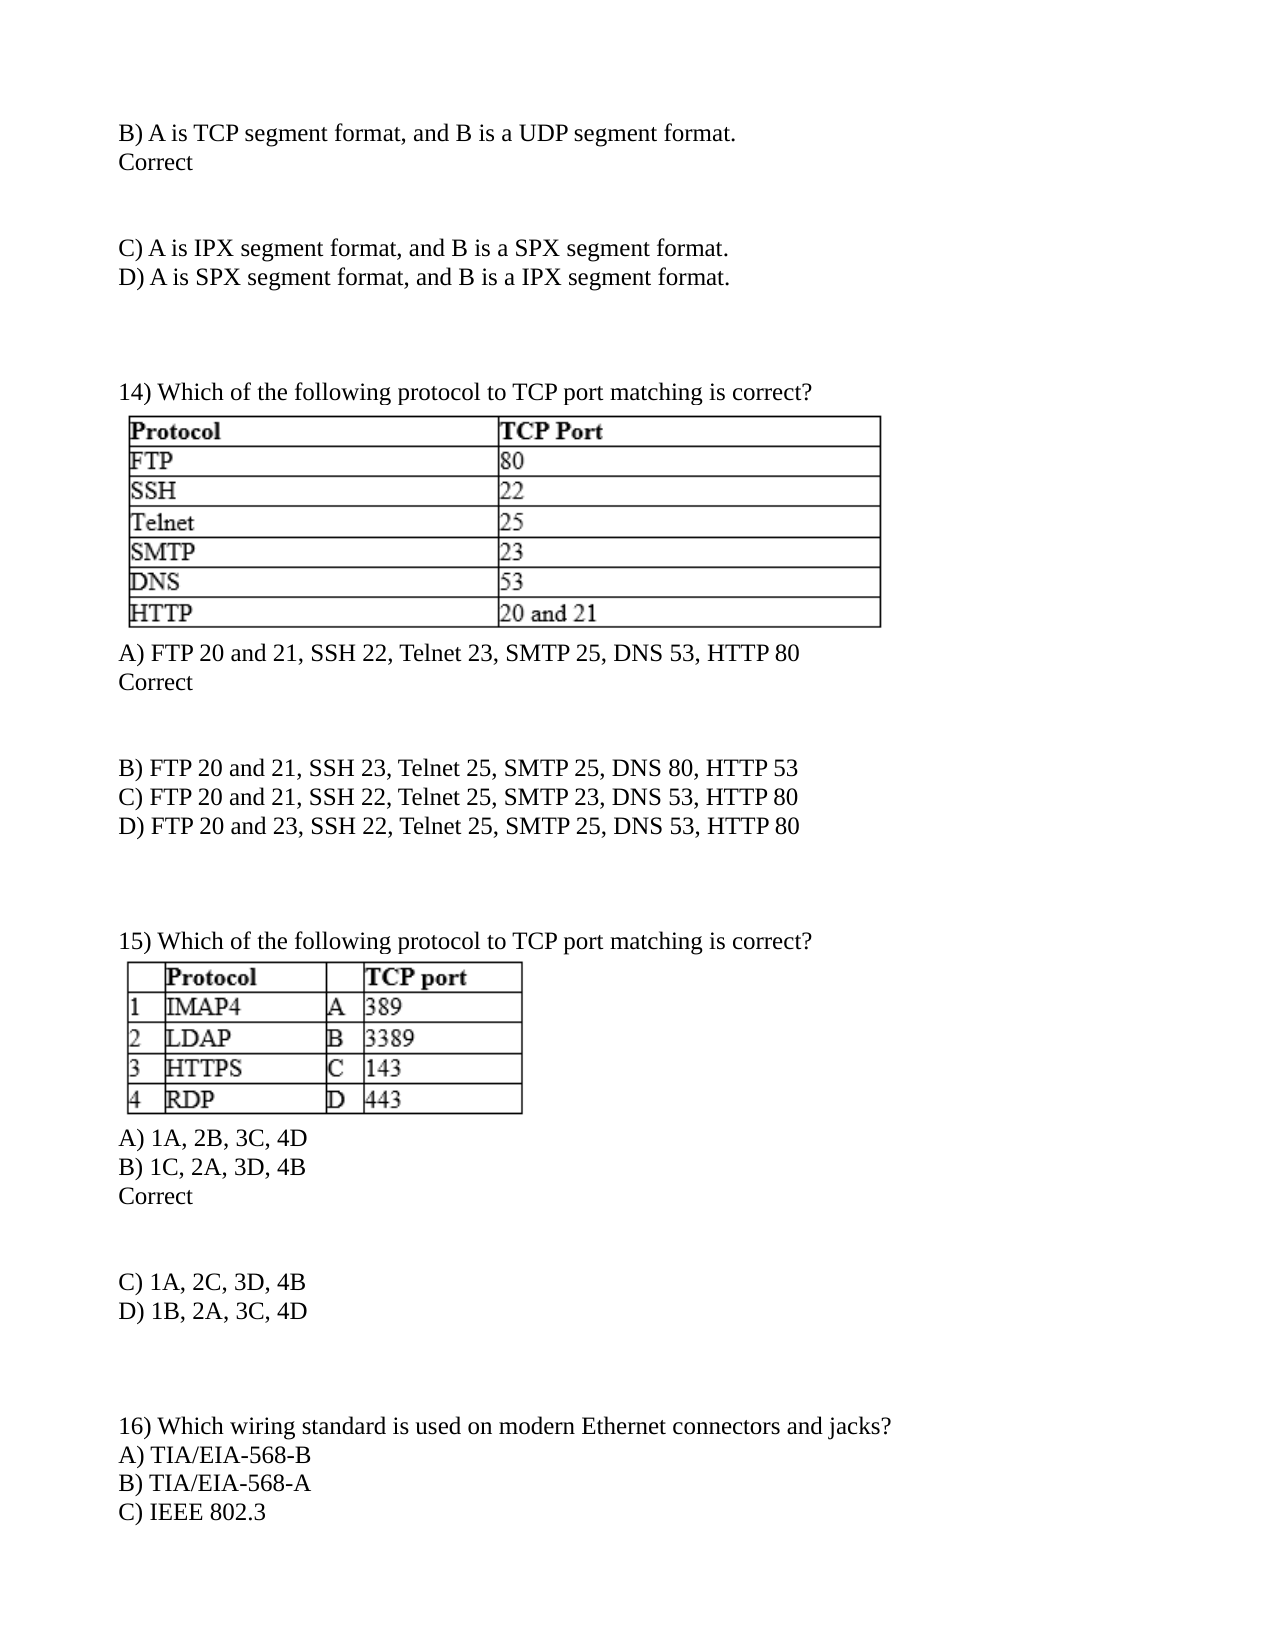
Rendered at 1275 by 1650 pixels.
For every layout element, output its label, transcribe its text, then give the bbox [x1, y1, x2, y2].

text C) FTP 20 and 21, SSH 22, Telnet 25, SMTP 23, DNS 53, HTTP 80 [118, 782, 1157, 811]
picture [118, 954, 534, 1124]
text C) 1A, 2C, 3D, 4B [118, 1267, 1157, 1296]
text B) FTP 20 and 21, SSH 23, Telnet 25, SMTP 25, DNS 80, HTTP 53 [118, 753, 1157, 782]
text B) 1C, 2A, 3D, 4B [118, 1152, 1157, 1181]
text D) 1B, 2A, 3C, 4D [118, 1296, 1157, 1325]
text D) A is SPX segment format, and B is a IPX segment format. [118, 262, 1157, 291]
text Correct [118, 1181, 1157, 1210]
text C) A is IPX segment format, and B is a SPX segment format. [118, 233, 1157, 262]
text D) FTP 20 and 23, SSH 22, Telnet 25, SMTP 25, DNS 53, HTTP 80 [118, 811, 1157, 840]
text A) FTP 20 and 21, SSH 22, Telnet 23, SMTP 25, DNS 53, HTTP 80 [118, 638, 1157, 667]
text A) TIA/EIA-568-B [118, 1440, 1157, 1468]
text 14) Which of the following protocol to TCP port matching is correct? [118, 377, 1157, 406]
text B) A is TCP segment format, and B is a UDP segment format. [118, 118, 1157, 147]
text Correct [118, 147, 1157, 176]
picture [118, 405, 894, 639]
text 16) Which wiring standard is used on modern Ethernet connectors and jacks? [118, 1411, 1157, 1440]
text C) IEEE 802.3 [118, 1497, 1157, 1526]
text Correct [118, 667, 1157, 696]
text 15) Which of the following protocol to TCP port matching is correct? [118, 926, 1157, 955]
text B) TIA/EIA-568-A [118, 1468, 1157, 1497]
text A) 1A, 2B, 3C, 4D [118, 1123, 1157, 1152]
